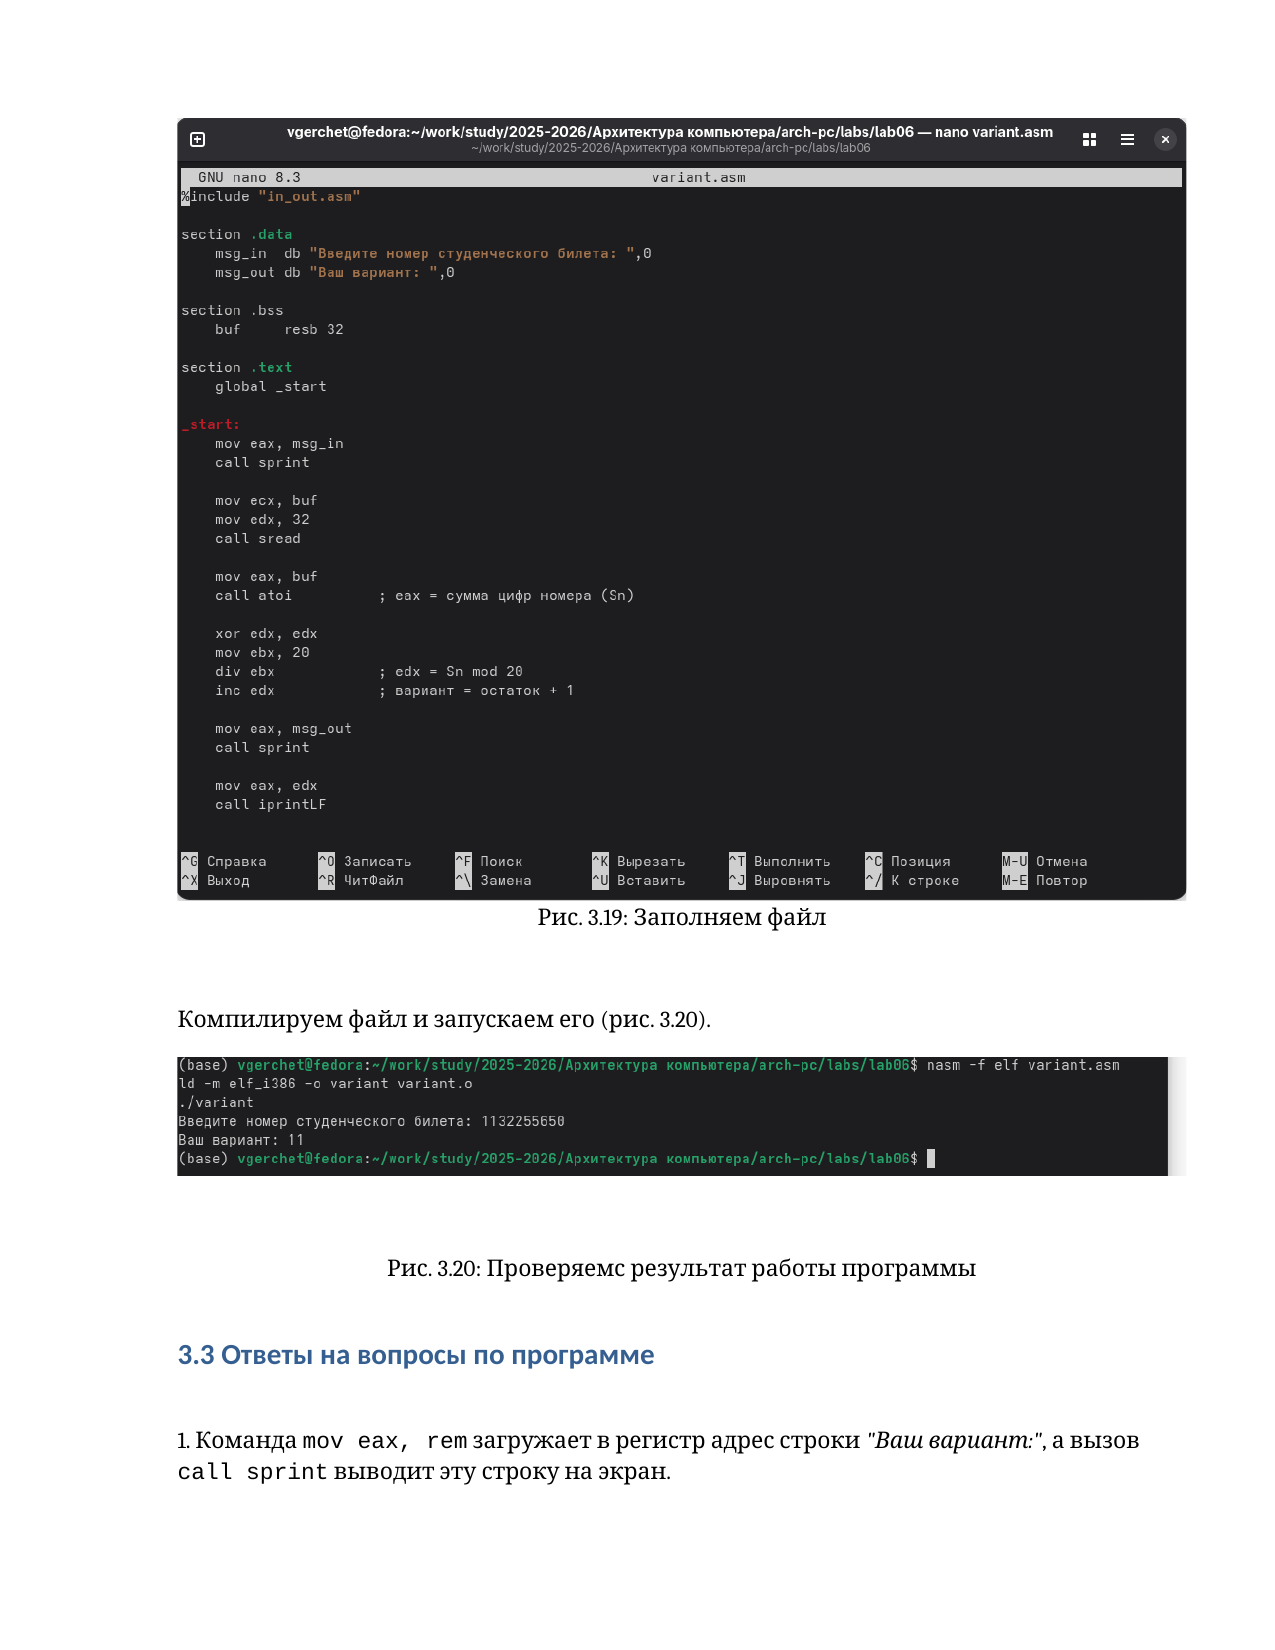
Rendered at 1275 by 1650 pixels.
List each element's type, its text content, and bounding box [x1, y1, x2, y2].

text Компилируем файл и запускаем его (рис. 3.20). [177, 1006, 1186, 1033]
text Рис. 3.19: Заполняем файл [177, 901, 1186, 931]
text Рис. 3.20: Проверяемс результат работы программы [177, 1256, 1186, 1282]
text 1. Команда mov eax, rem загружает в регистр адрес строки "Ваш вариант:", а вызов call sprint выводит эту строку на экран. [177, 1428, 1186, 1487]
picture [177, 118, 1187, 901]
picture [177, 1057, 1187, 1176]
subtitle 3.3 Ответы на вопросы по программе [177, 1336, 1186, 1371]
